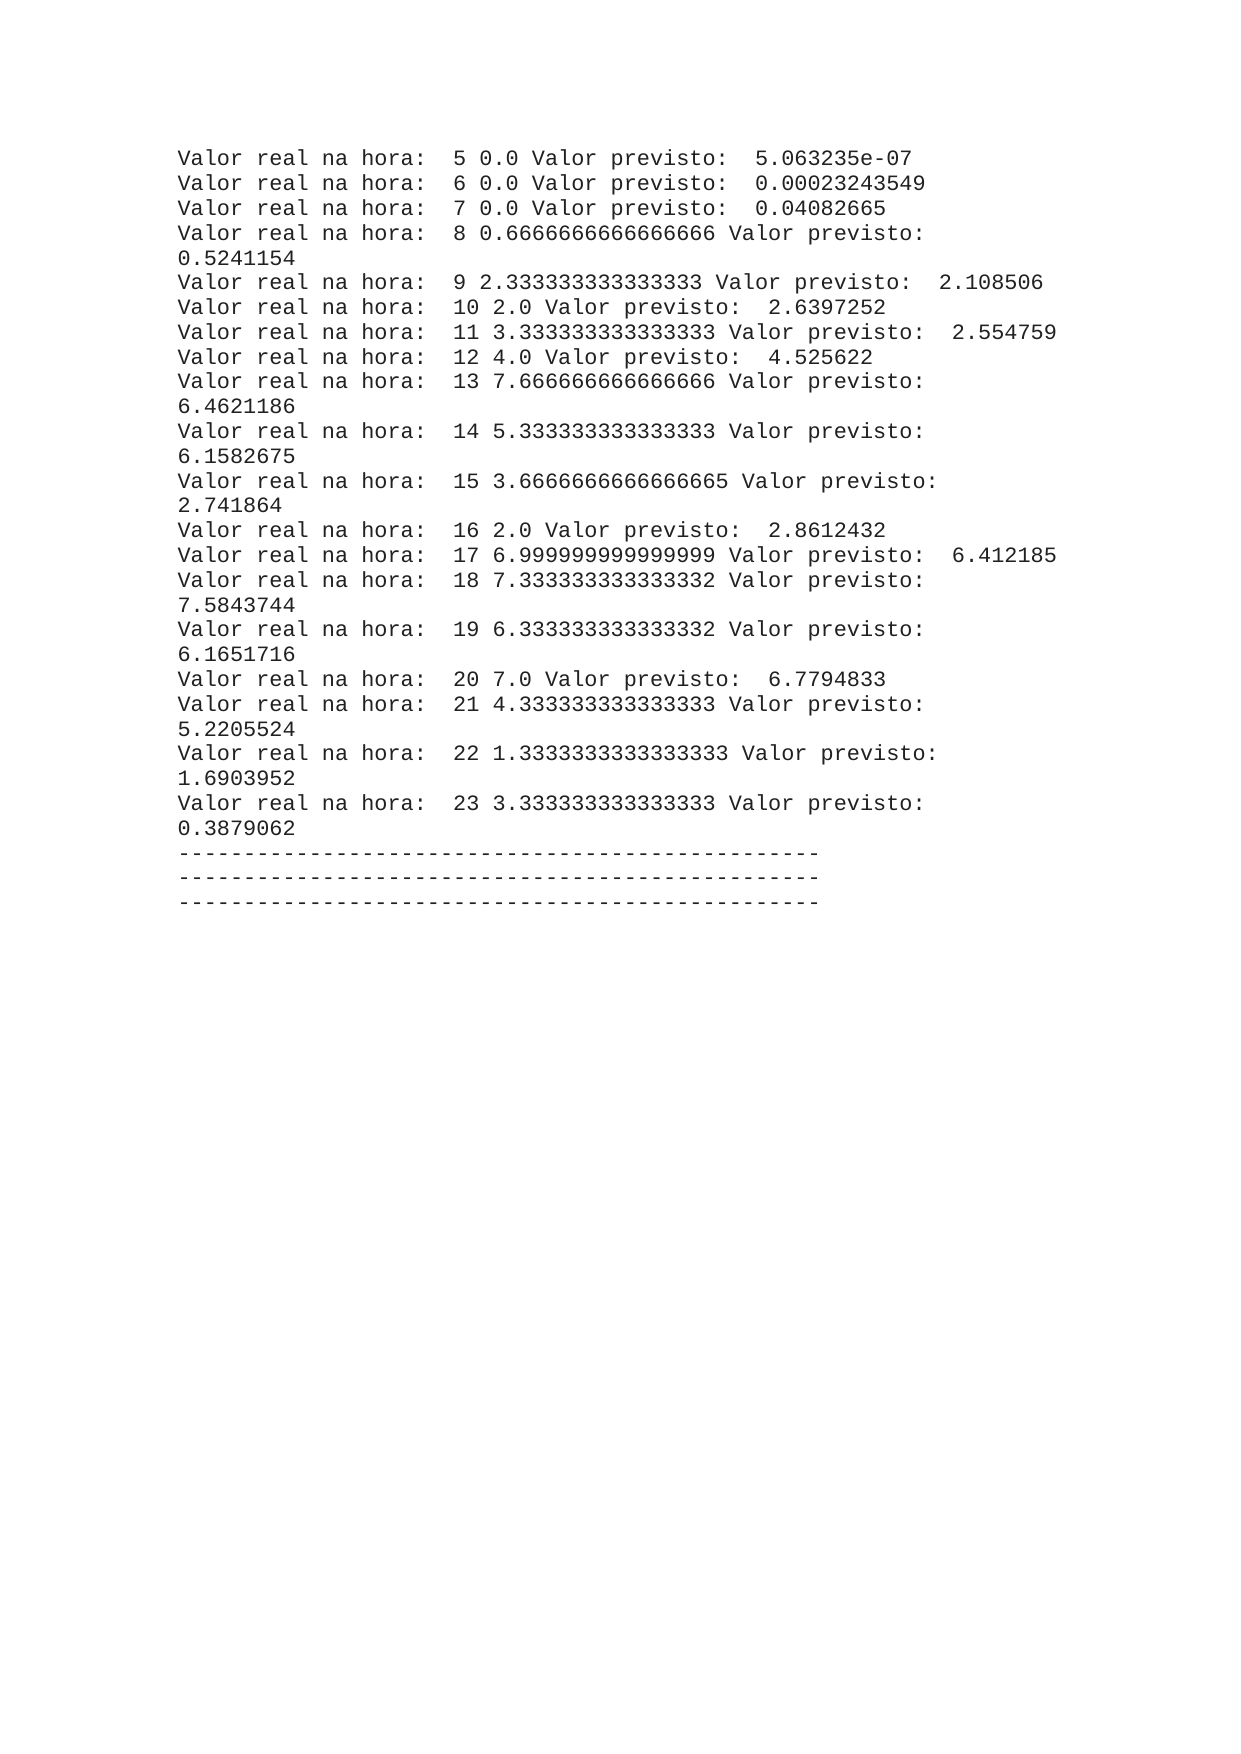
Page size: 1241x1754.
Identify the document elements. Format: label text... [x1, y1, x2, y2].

text Valor real na hora: 14 5.333333333333333 Valor previsto: 6.1582675 [177, 420, 1063, 470]
text Valor real na hora: 7 0.0 Valor previsto: 0.04082665 [177, 197, 1063, 222]
text Valor real na hora: 16 2.0 Valor previsto: 2.8612432 [177, 519, 1063, 544]
text Valor real na hora: 9 2.333333333333333 Valor previsto: 2.108506 [177, 272, 1063, 296]
text Valor real na hora: 5 0.0 Valor previsto: 5.063235e-07 [177, 148, 1063, 172]
text Valor real na hora: 12 4.0 Valor previsto: 4.525622 [177, 346, 1063, 371]
text Valor real na hora: 11 3.333333333333333 Valor previsto: 2.554759 [177, 321, 1063, 346]
text Valor real na hora: 21 4.333333333333333 Valor previsto: 5.2205524 [177, 693, 1063, 743]
text Valor real na hora: 13 7.666666666666666 Valor previsto: 6.4621186 [177, 371, 1063, 420]
text Valor real na hora: 23 3.333333333333333 Valor previsto: 0.3879062 [177, 792, 1063, 842]
text ------------------------------------------------- [177, 842, 1063, 867]
text ------------------------------------------------- [177, 867, 1063, 891]
text Valor real na hora: 20 7.0 Valor previsto: 6.7794833 [177, 668, 1063, 693]
text Valor real na hora: 19 6.333333333333332 Valor previsto: 6.1651716 [177, 619, 1063, 668]
text Valor real na hora: 15 3.6666666666666665 Valor previsto: 2.741864 [177, 470, 1063, 519]
text Valor real na hora: 18 7.333333333333332 Valor previsto: 7.5843744 [177, 569, 1063, 619]
text ------------------------------------------------- [177, 891, 1063, 916]
text Valor real na hora: 17 6.999999999999999 Valor previsto: 6.412185 [177, 544, 1063, 569]
text Valor real na hora: 22 1.3333333333333333 Valor previsto: 1.6903952 [177, 743, 1063, 792]
text Valor real na hora: 6 0.0 Valor previsto: 0.00023243549 [177, 172, 1063, 197]
text Valor real na hora: 10 2.0 Valor previsto: 2.6397252 [177, 296, 1063, 321]
text Valor real na hora: 8 0.6666666666666666 Valor previsto: 0.5241154 [177, 222, 1063, 272]
